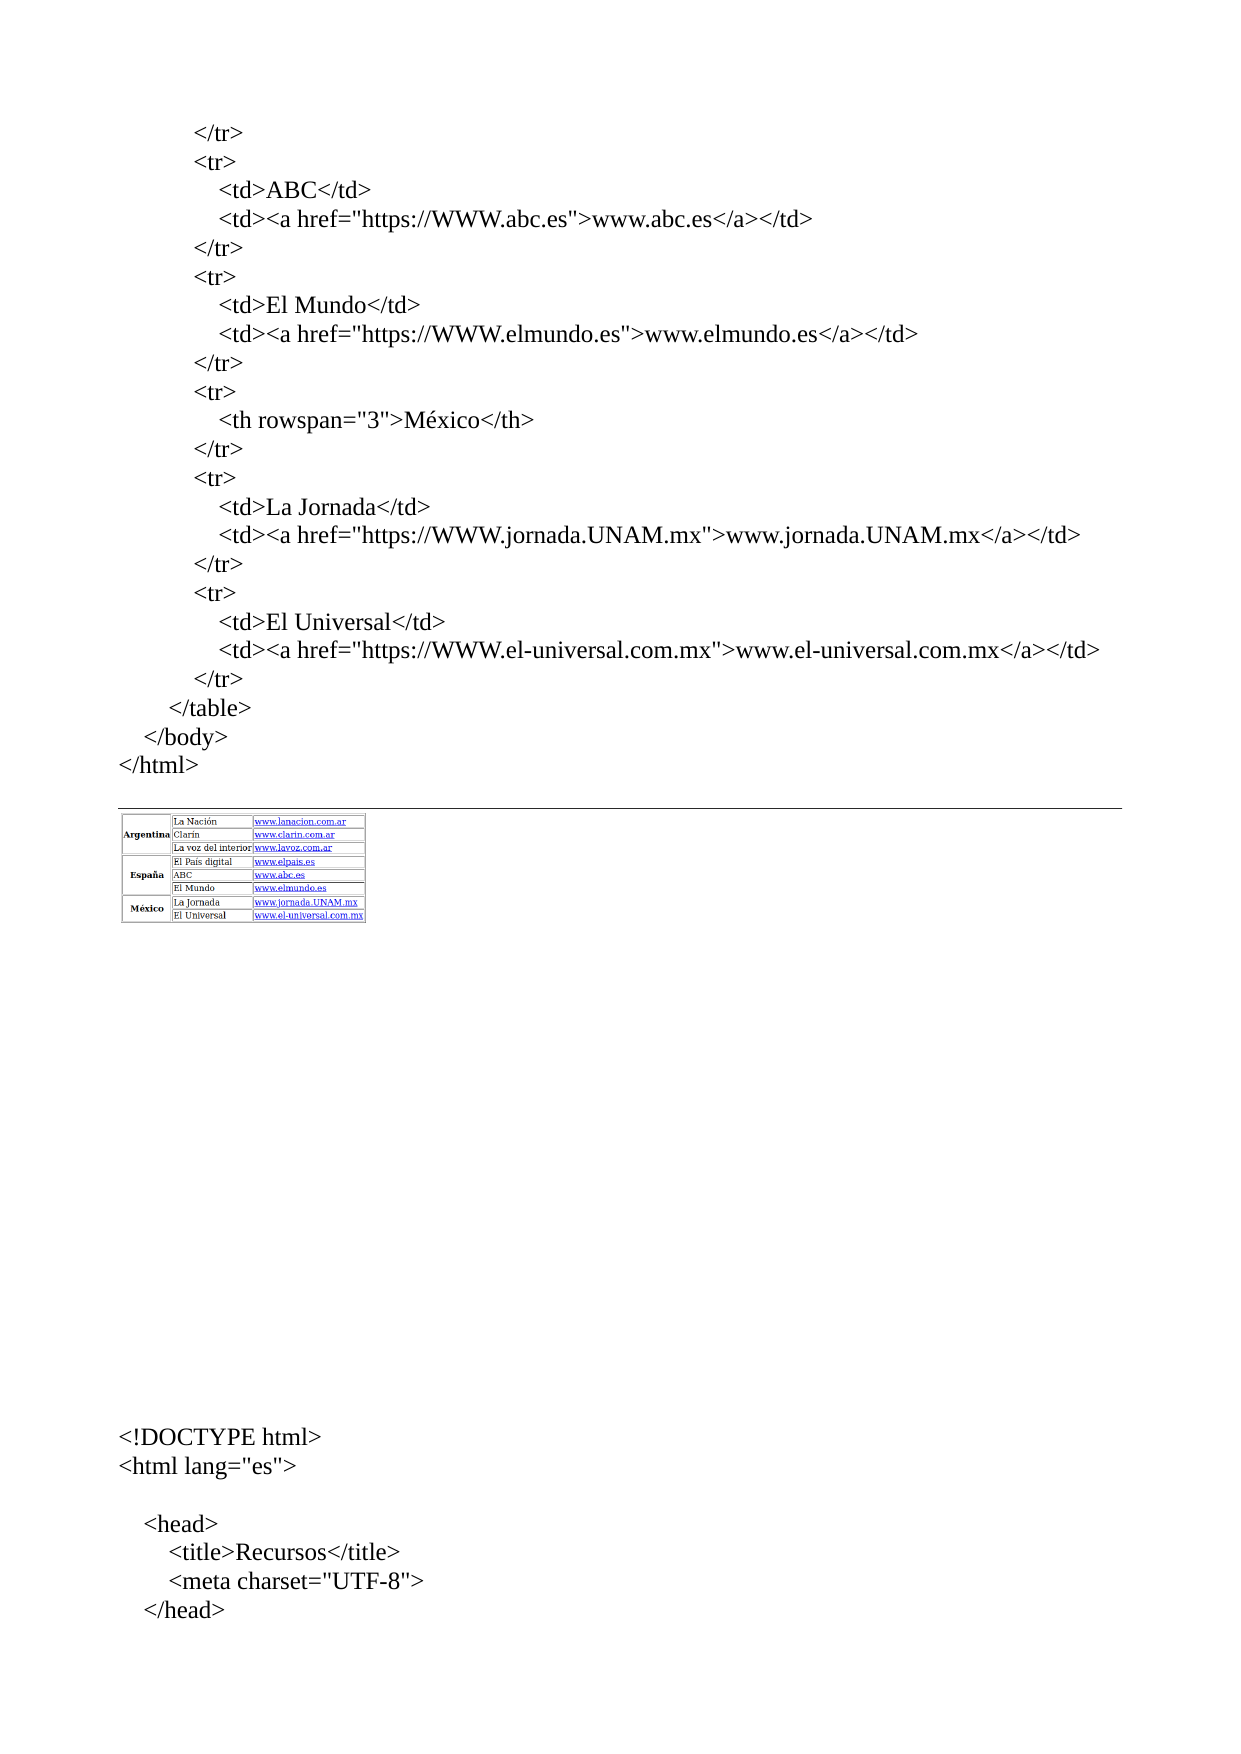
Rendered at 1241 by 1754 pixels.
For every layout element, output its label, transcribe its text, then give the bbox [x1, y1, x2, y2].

text <tr> [118, 578, 1122, 607]
text <td>El Mundo</td> [118, 291, 1122, 319]
text </tr> [118, 434, 1122, 463]
text <meta charset="UTF-8"> [118, 1566, 1122, 1595]
text <head> [118, 1509, 1122, 1537]
text <td><a href="https://WWW.elmundo.es">www.elmundo.es</a></td> [118, 319, 1122, 348]
text <tr> [118, 262, 1122, 291]
picture [118, 808, 1123, 1308]
text <tr> [118, 147, 1122, 176]
text <th rowspan="3">México</th> [118, 406, 1122, 434]
text </html> [118, 751, 1122, 779]
text </tr> [118, 233, 1122, 262]
text </table> [118, 693, 1122, 722]
text </tr> [118, 348, 1122, 377]
text <!DOCTYPE html> [118, 1422, 1122, 1451]
text <td>El Universal</td> [118, 607, 1122, 636]
text <tr> [118, 377, 1122, 406]
text <td><a href="https://WWW.abc.es">www.abc.es</a></td> [118, 204, 1122, 233]
text <html lang="es"> [118, 1451, 1122, 1480]
text </body> [118, 722, 1122, 751]
text <td>La Jornada</td> [118, 492, 1122, 521]
text </head> [118, 1595, 1122, 1624]
text <tr> [118, 463, 1122, 492]
text </tr> [118, 549, 1122, 578]
text <td>ABC</td> [118, 176, 1122, 204]
text <td><a href="https://WWW.el-universal.com.mx">www.el-universal.com.mx</a></td> [118, 636, 1122, 664]
text </tr> [118, 664, 1122, 693]
text <title>Recursos</title> [118, 1537, 1122, 1566]
text </tr> [118, 118, 1122, 147]
text <td><a href="https://WWW.jornada.UNAM.mx">www.jornada.UNAM.mx</a></td> [118, 521, 1122, 549]
